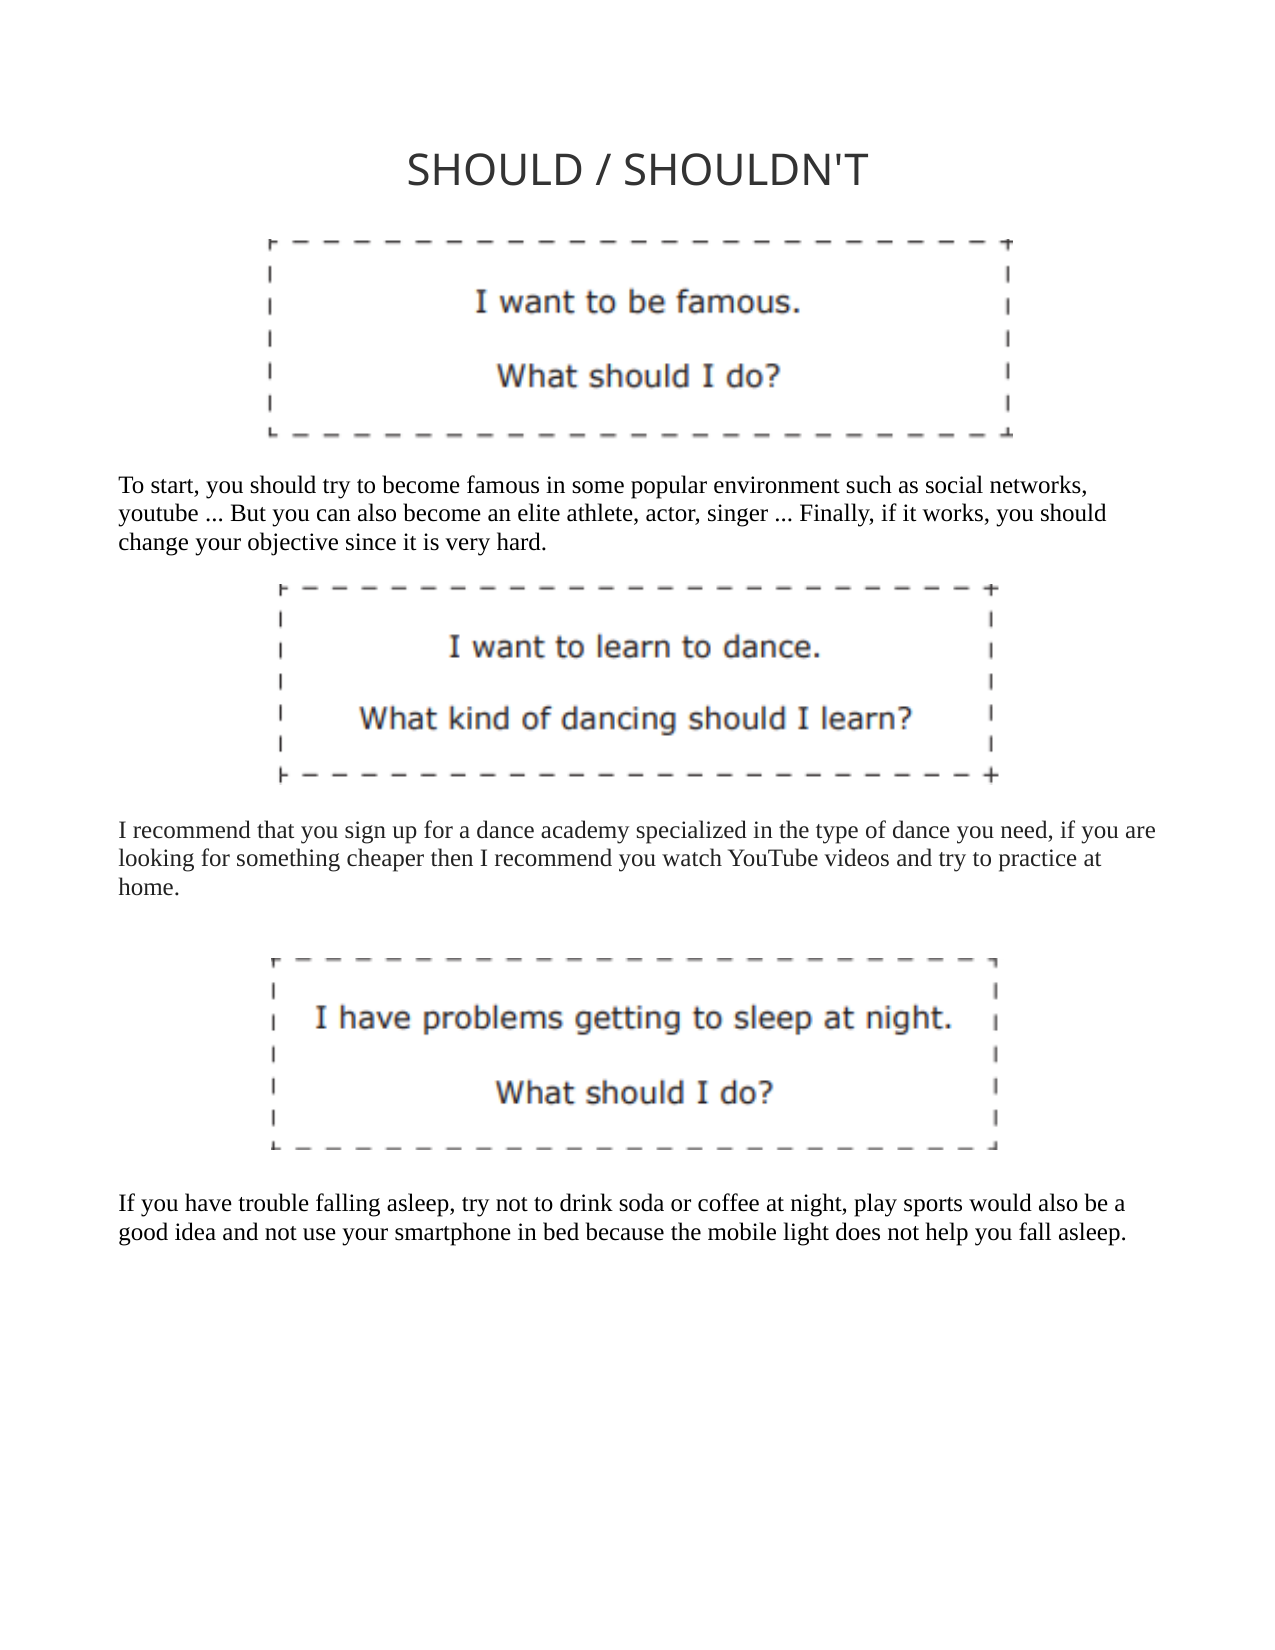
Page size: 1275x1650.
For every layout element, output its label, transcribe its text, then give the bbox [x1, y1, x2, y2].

text If you have trouble falling asleep, try not to drink soda or coffee at night, play sports would also be a good idea and not use your smartphone in bed because the mobile light does not help you fall asleep. [118, 1188, 1157, 1246]
picture [262, 239, 1013, 447]
picture [274, 584, 1001, 785]
text I recommend that you sign up for a dance academy specialized in the type of dance you need, if you are looking for something cheaper then I recommend you watch YouTube videos and try to practice at home. [118, 815, 1157, 901]
picture [271, 958, 1004, 1150]
text To start, you should try to become famous in some popular environment such as social networks, youtube ... But you can also become an elite athlete, actor, singer ... Finally, if it works, you should change your objective since it is very hard. [118, 470, 1157, 556]
subtitle SHOULD / SHOULDN'T [118, 139, 1157, 198]
